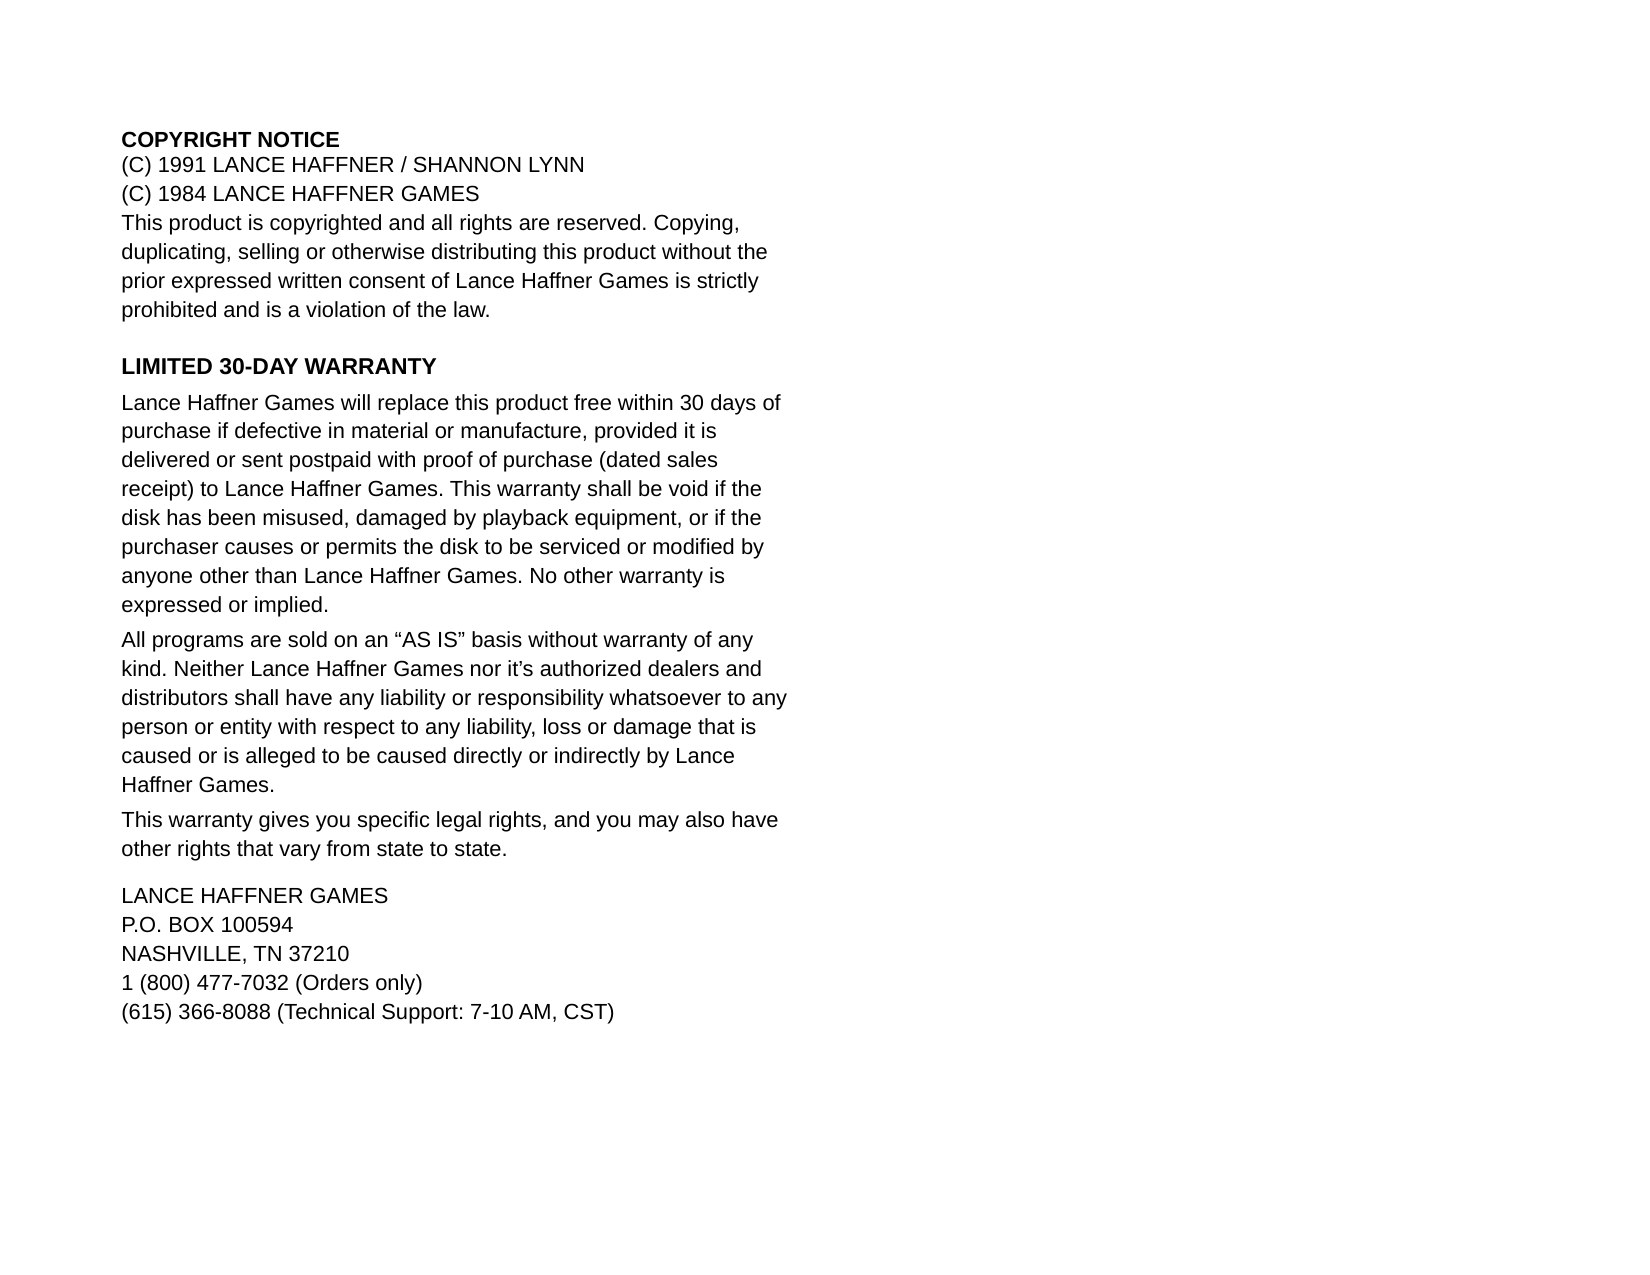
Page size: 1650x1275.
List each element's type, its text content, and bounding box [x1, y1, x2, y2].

table_header [858, 118, 1532, 1043]
table_header COPYRIGHT NOTICE (C) 1991 LANCE HAFFNER / SHANNON LYNN (C) 1984 LANCE HAFFNER GAMES This product is copyrighted and all rights are reserved. Copying, duplicating, selling or otherwise distributing this product without the prior expressed written consent of Lance Haffner Games is strictly prohibited and is a violation of the law. LIMITED 30-DAY WARRANTY Lance Haffner Games will replace this product free within 30 days of purchase if defective in material or manufacture, provided it is delivered or sent postpaid with proof of purchase (dated sales receipt) to Lance Haffner Games. This warranty shall be void if the disk has been misused, damaged by playback equipment, or if the purchaser causes or permits the disk to be serviced or modified by anyone other than Lance Haffner Games. No other warranty is expressed or implied. All programs are sold on an “AS IS” basis without warranty of any kind. Neither Lance Haffner Games nor it’s authorized dealers and distributors shall have any liability or responsibility whatsoever to any person or entity with respect to any liability, loss or damage that is caused or is alleged to be caused directly or indirectly by Lance Haffner Games. This warranty gives you specific legal rights, and you may also have other rights that vary from state to state. LANCE HAFFNER GAMES P.O. BOX 100594 NASHVILLE, TN 37210 1 (800) 477-7032 (Orders only) (615) 366-8088 (Technical Support: 7-10 AM, CST) [118, 118, 791, 1043]
table_header [791, 118, 858, 1043]
